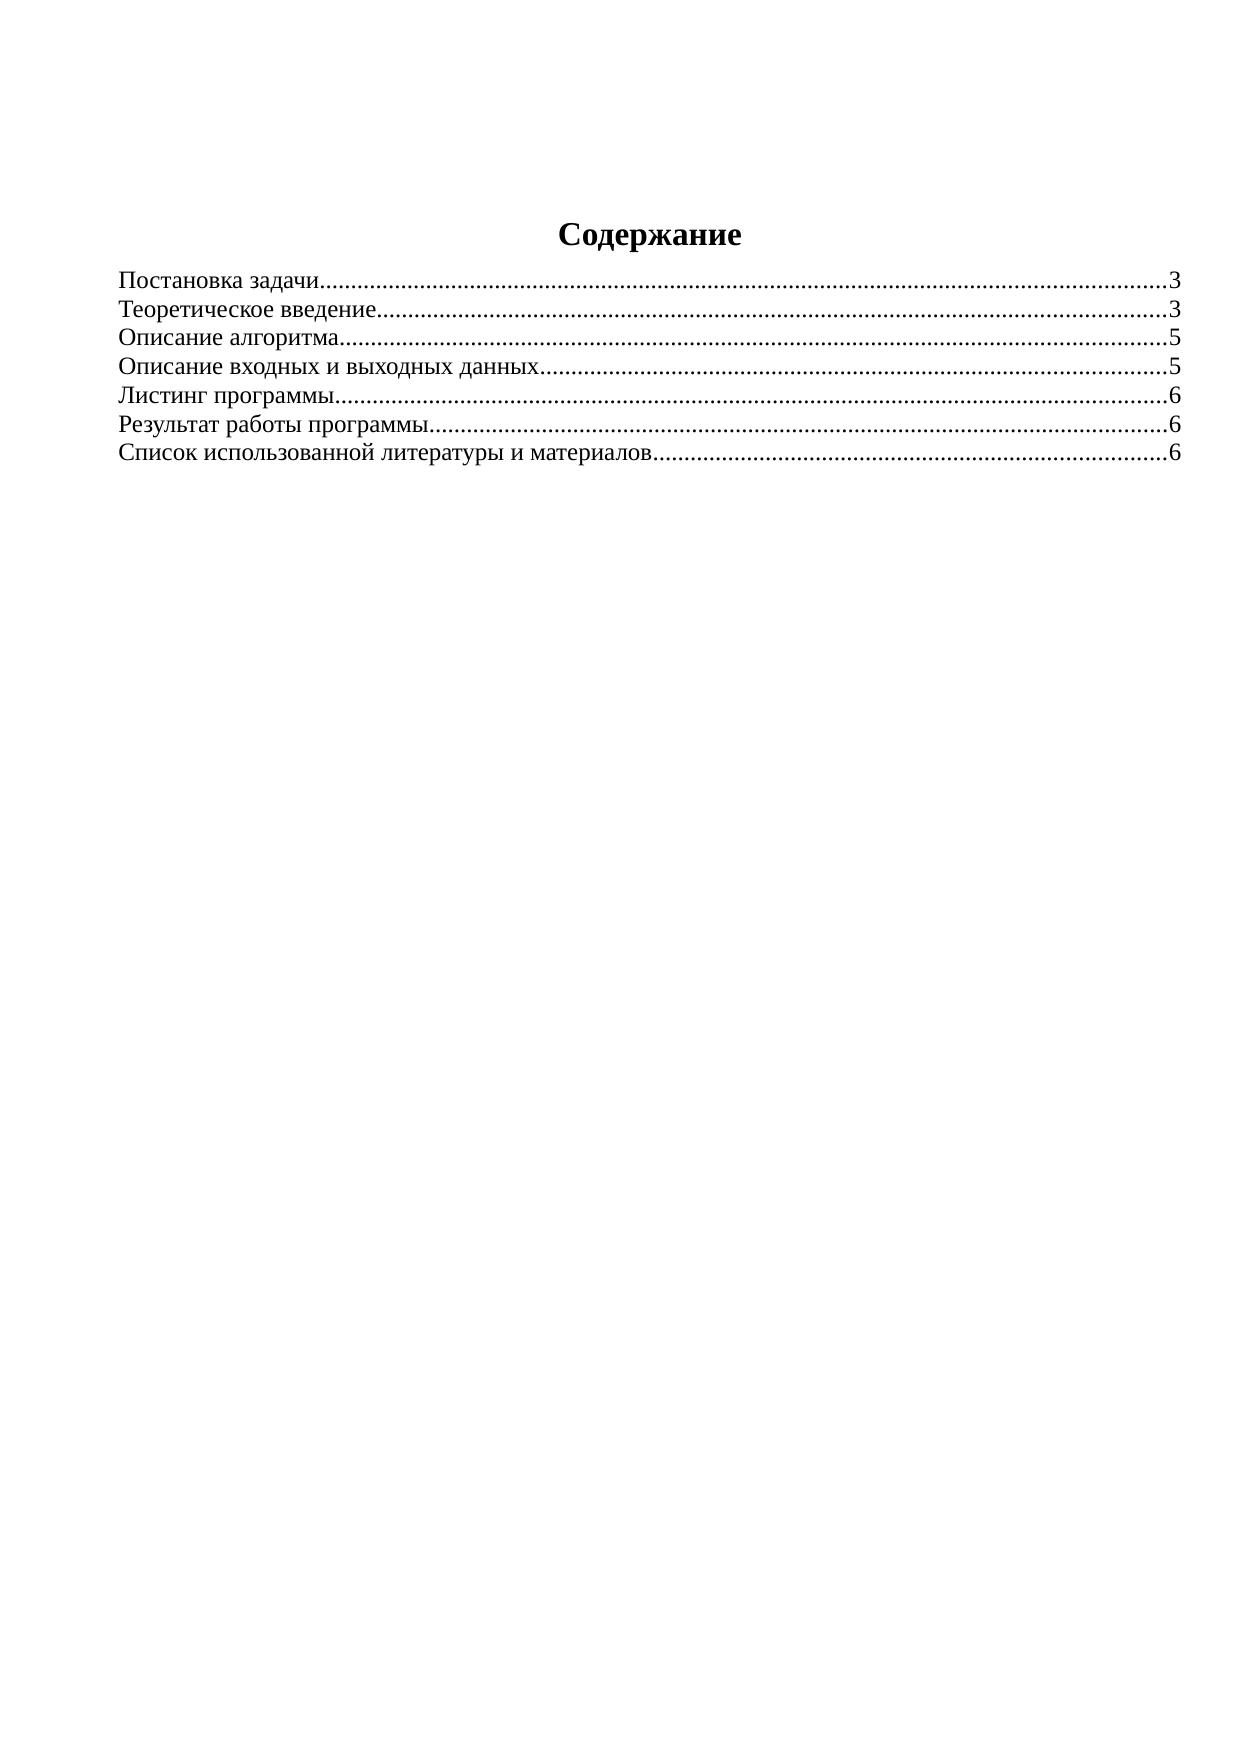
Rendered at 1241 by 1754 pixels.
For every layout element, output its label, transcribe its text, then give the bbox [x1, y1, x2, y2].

text Результат работы программы 6 [118, 409, 1181, 437]
text Теоретическое введение 3 [118, 294, 1181, 322]
subtitle Содержание [118, 214, 1181, 252]
text Описание алгоритма 5 [118, 322, 1181, 351]
text Описание входных и выходных данных 5 [118, 351, 1181, 380]
text Листинг программы 6 [118, 380, 1181, 409]
text Список использованной литературы и материалов 6 [118, 437, 1181, 466]
text Постановка задачи 3 [118, 265, 1181, 294]
